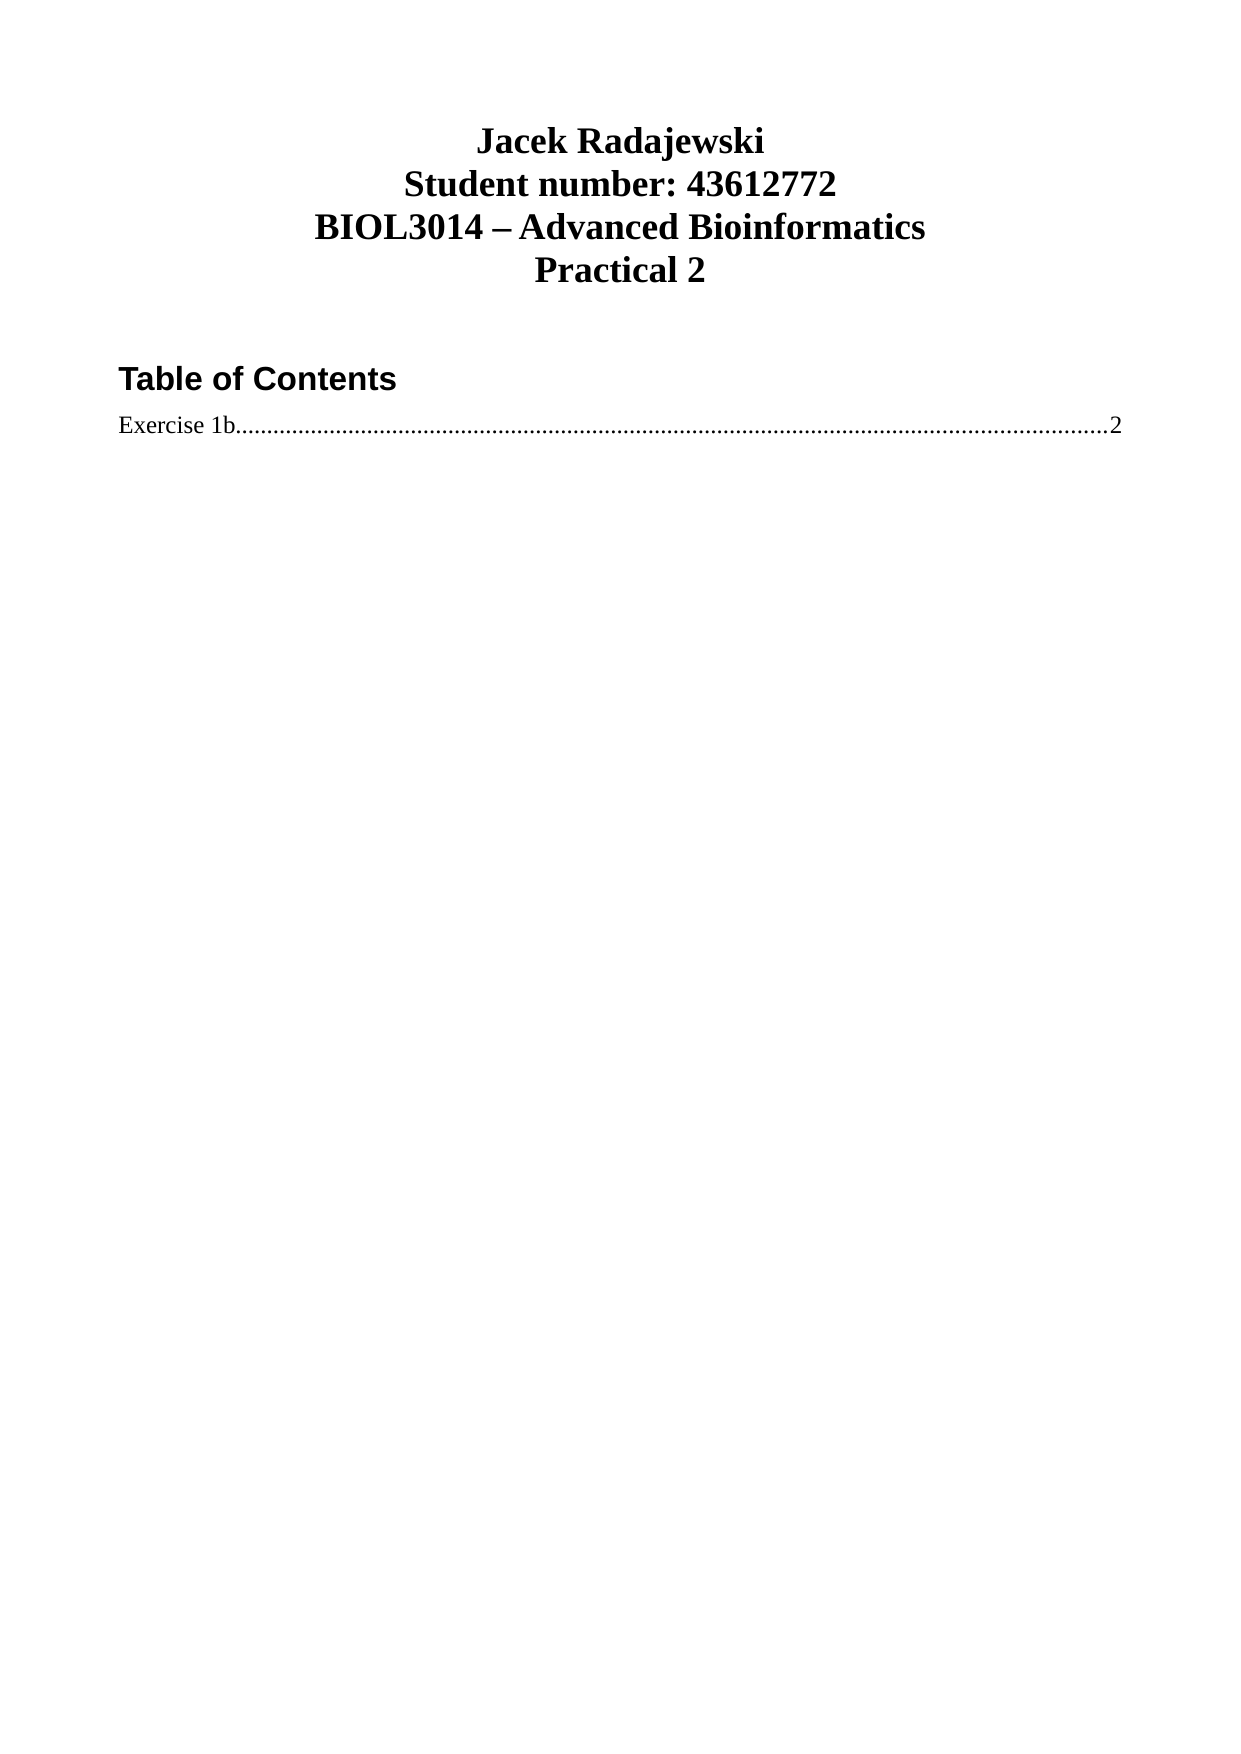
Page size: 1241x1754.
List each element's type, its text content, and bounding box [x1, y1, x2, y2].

text BIOL3014 – Advanced Bioinformatics [118, 204, 1122, 247]
subtitle Table of Contents [118, 359, 1122, 397]
text Exercise 1b 2 [118, 410, 1122, 438]
text Jacek Radajewski [118, 118, 1122, 161]
text Practical 2 [118, 247, 1122, 291]
text Student number: 43612772 [118, 161, 1122, 204]
